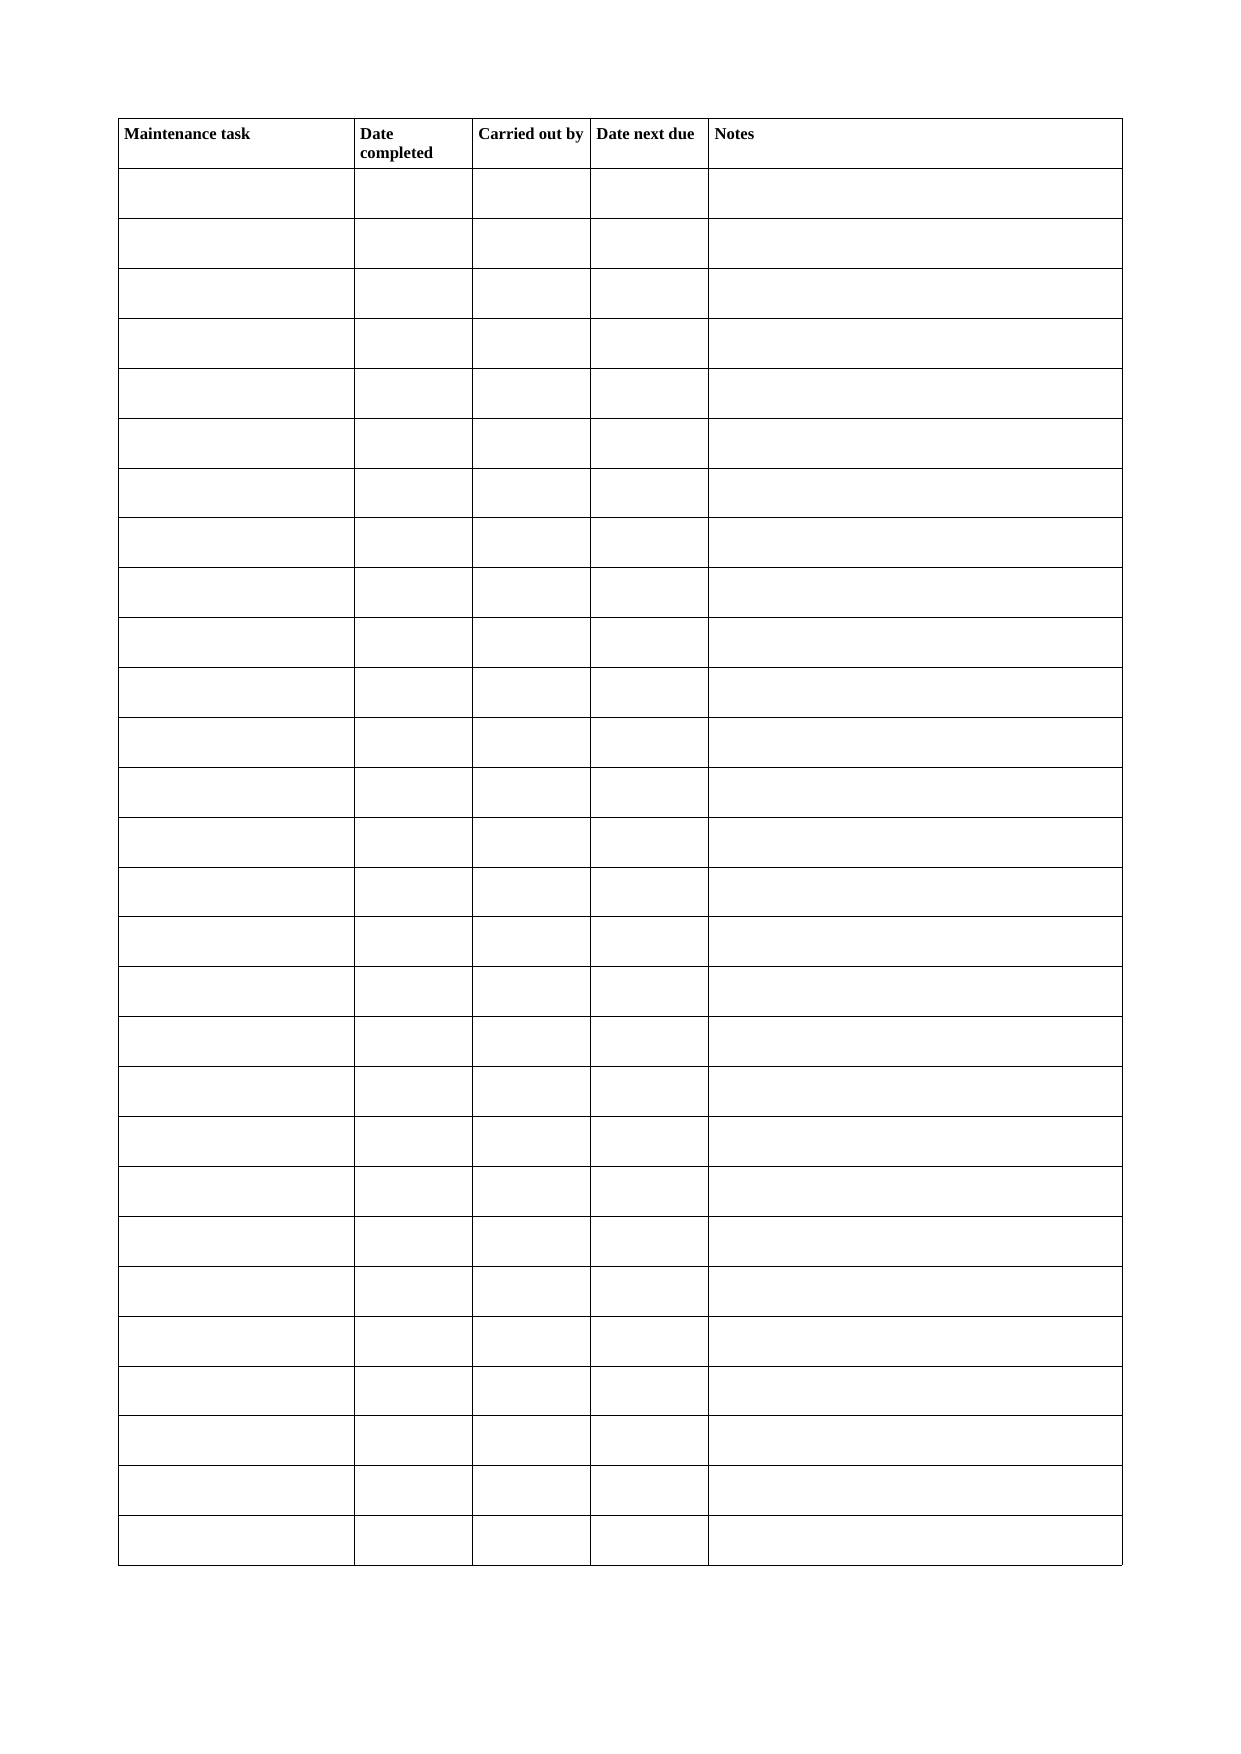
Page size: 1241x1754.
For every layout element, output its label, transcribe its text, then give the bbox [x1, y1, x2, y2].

table_cell [591, 1516, 708, 1565]
table_cell [473, 917, 590, 966]
table_cell [473, 1416, 590, 1465]
table_cell [119, 1067, 354, 1116]
table_cell [119, 1367, 354, 1415]
table_cell [355, 518, 472, 567]
table_cell [473, 618, 590, 667]
table_cell [709, 818, 1122, 867]
table_cell [591, 818, 708, 867]
table_cell [709, 1067, 1122, 1116]
table_cell [591, 1466, 708, 1515]
table_cell [355, 868, 472, 916]
table_cell [473, 1217, 590, 1266]
table_cell [355, 917, 472, 966]
table_header Date completed [355, 119, 472, 168]
table_cell [709, 1217, 1122, 1266]
table_cell [591, 917, 708, 966]
table_cell [591, 319, 708, 368]
table_cell [709, 269, 1122, 318]
table_cell [709, 419, 1122, 467]
table_cell [119, 718, 354, 767]
table_cell [709, 1516, 1122, 1565]
table_cell [709, 1017, 1122, 1066]
table_cell [355, 1067, 472, 1116]
table_cell [355, 1217, 472, 1266]
table_cell [119, 1317, 354, 1366]
table_cell [473, 718, 590, 767]
table_cell [119, 419, 354, 467]
table_cell [591, 1167, 708, 1216]
table_cell [355, 618, 472, 667]
table_cell [355, 818, 472, 867]
table_cell [709, 1416, 1122, 1465]
table_cell [473, 1267, 590, 1316]
table_cell [591, 169, 708, 218]
table_cell [119, 469, 354, 517]
table_cell [355, 768, 472, 817]
table_cell [119, 1416, 354, 1465]
table_cell [473, 818, 590, 867]
table_cell [591, 1217, 708, 1266]
table_cell [355, 1017, 472, 1066]
table_cell [591, 1067, 708, 1116]
table_cell [709, 1317, 1122, 1366]
table_cell [473, 319, 590, 368]
table_cell [591, 1416, 708, 1465]
table_cell [709, 618, 1122, 667]
table_cell [709, 169, 1122, 218]
table_cell [709, 219, 1122, 268]
table_cell [119, 518, 354, 567]
table_cell [355, 668, 472, 717]
table_cell [355, 319, 472, 368]
table_cell [591, 868, 708, 916]
table_cell [473, 1017, 590, 1066]
table_cell [591, 618, 708, 667]
table_cell [119, 1017, 354, 1066]
table_cell [355, 967, 472, 1016]
table_cell [355, 169, 472, 218]
table_cell [473, 1167, 590, 1216]
table_cell [709, 469, 1122, 517]
table_cell [119, 967, 354, 1016]
table_cell [591, 219, 708, 268]
table_cell [591, 668, 708, 717]
table_cell [473, 469, 590, 517]
table_cell [709, 967, 1122, 1016]
table_header Maintenance task [119, 119, 354, 168]
table_cell [355, 469, 472, 517]
table_cell [355, 1167, 472, 1216]
table_cell [473, 1317, 590, 1366]
table_cell [355, 1317, 472, 1366]
table_cell [355, 219, 472, 268]
table_cell [591, 518, 708, 567]
table_cell [709, 369, 1122, 417]
table_cell [591, 1117, 708, 1166]
table_cell [709, 868, 1122, 916]
table_header Carried out by [473, 119, 590, 168]
table_cell [473, 518, 590, 567]
table_cell [355, 1117, 472, 1166]
table_cell [473, 967, 590, 1016]
table_cell [709, 1367, 1122, 1415]
table_cell [591, 1017, 708, 1066]
table_cell [119, 1516, 354, 1565]
table_cell [591, 1317, 708, 1366]
table_cell [119, 1267, 354, 1316]
table_cell [355, 1516, 472, 1565]
table_cell [591, 419, 708, 467]
table_cell [119, 369, 354, 417]
table_cell [119, 917, 354, 966]
table_cell [709, 518, 1122, 567]
table_header Notes [709, 119, 1122, 168]
table_header Date next due [591, 119, 708, 168]
table_cell [473, 768, 590, 817]
table_cell [473, 1067, 590, 1116]
table_cell [473, 1367, 590, 1415]
table_cell [355, 718, 472, 767]
table_cell [709, 718, 1122, 767]
table_cell [355, 1416, 472, 1465]
table_cell [591, 469, 708, 517]
table_cell [473, 169, 590, 218]
table_cell [473, 369, 590, 417]
table_cell [591, 1267, 708, 1316]
table_cell [355, 269, 472, 318]
table_cell [591, 967, 708, 1016]
table_cell [119, 818, 354, 867]
table_cell [119, 269, 354, 318]
table_cell [119, 1466, 354, 1515]
table_cell [709, 319, 1122, 368]
table_cell [473, 1117, 590, 1166]
table_cell [119, 1117, 354, 1166]
table_cell [709, 917, 1122, 966]
table_cell [119, 219, 354, 268]
table_cell [591, 718, 708, 767]
table_cell [709, 1117, 1122, 1166]
table_cell [473, 868, 590, 916]
table_cell [355, 1466, 472, 1515]
table_cell [355, 568, 472, 617]
table_cell [709, 1167, 1122, 1216]
table_cell [591, 269, 708, 318]
table_cell [473, 1466, 590, 1515]
table_cell [473, 1516, 590, 1565]
table_cell [119, 319, 354, 368]
table_cell [709, 768, 1122, 817]
table_cell [119, 1167, 354, 1216]
table_cell [709, 1466, 1122, 1515]
table_cell [355, 1267, 472, 1316]
table_cell [473, 219, 590, 268]
table_cell [591, 369, 708, 417]
table_cell [119, 668, 354, 717]
table_cell [119, 169, 354, 218]
table_cell [709, 568, 1122, 617]
table_cell [119, 1217, 354, 1266]
table_cell [591, 568, 708, 617]
table_cell [355, 369, 472, 417]
table_cell [709, 668, 1122, 717]
table_cell [473, 568, 590, 617]
table_cell [591, 768, 708, 817]
table_cell [355, 419, 472, 467]
table_cell [119, 868, 354, 916]
table_cell [119, 768, 354, 817]
table_cell [355, 1367, 472, 1415]
table_cell [709, 1267, 1122, 1316]
table_cell [473, 419, 590, 467]
table_cell [473, 269, 590, 318]
table_cell [591, 1367, 708, 1415]
table_cell [473, 668, 590, 717]
table_cell [119, 568, 354, 617]
table_cell [119, 618, 354, 667]
